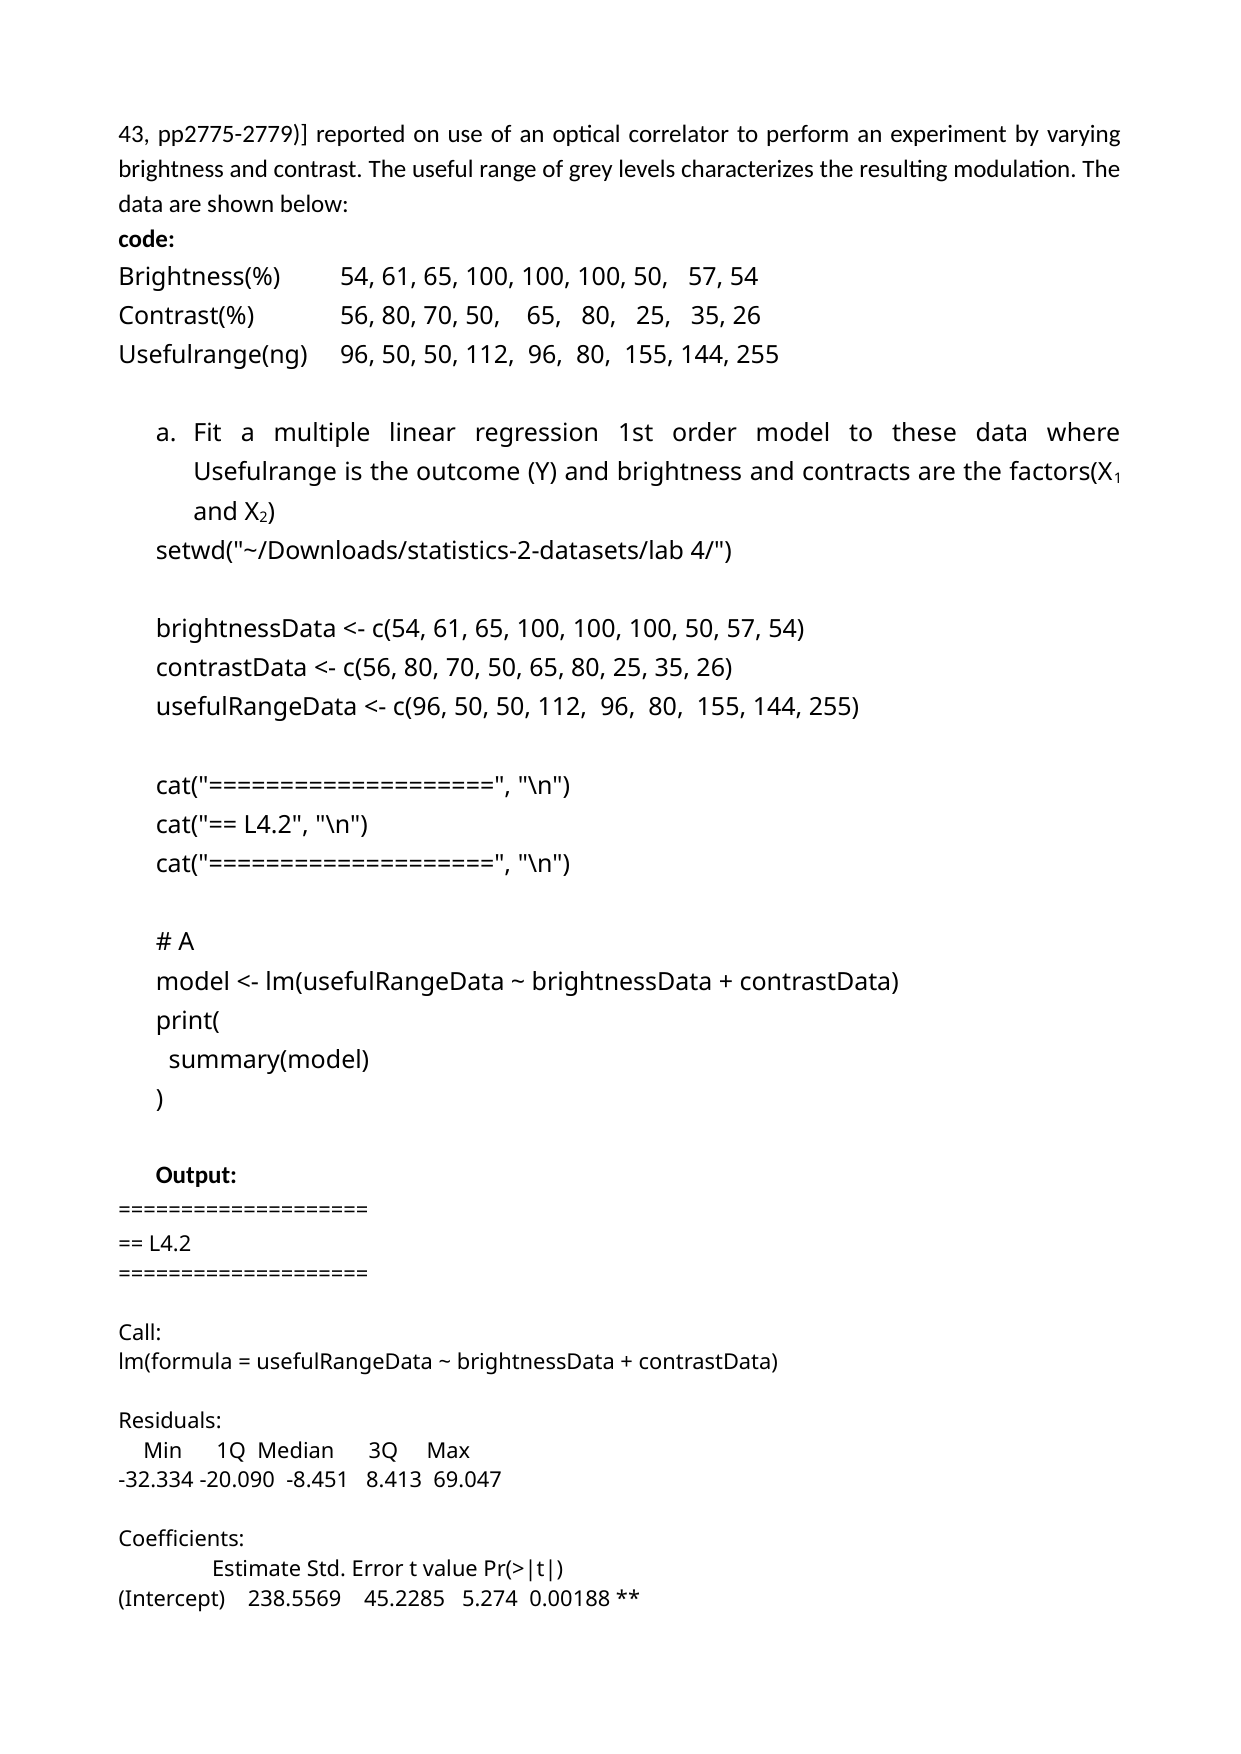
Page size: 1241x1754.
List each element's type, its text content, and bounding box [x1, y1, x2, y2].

text print( [156, 1002, 1122, 1036]
text Usefulrange(ng) 96, 50, 50, 112, 96, 80, 155, 144, 255 [118, 336, 1122, 371]
text Residuals: [118, 1405, 1122, 1434]
text model <- lm(usefulRangeData ~ brightnessData + contrastData) [156, 963, 1122, 997]
text 43, pp2775-2779)] reported on use of an optical correlator to perform an experiment by varying brightness and contrast. The useful range of grey levels characterizes the resulting modulation. The data are shown below: [118, 118, 1122, 219]
text Call: [118, 1316, 1122, 1346]
text Estimate Std. Error t value Pr(>|t|) [118, 1553, 1122, 1582]
text Min 1Q Median 3Q Max [118, 1434, 1122, 1464]
text # A [156, 924, 1122, 958]
text Brightness(%) 54, 61, 65, 100, 100, 100, 50, 57, 54 [118, 258, 1122, 292]
text code: [118, 223, 1122, 254]
text cat("====================", "\n") [156, 846, 1122, 880]
text cat("== L4.2", "\n") [156, 806, 1122, 841]
text == L4.2 [118, 1228, 1122, 1258]
text Output: [156, 1159, 1122, 1189]
text setwd("~/Downloads/statistics-2-datasets/lab 4/") [156, 532, 1122, 566]
text -32.334 -20.090 -8.451 8.413 69.047 [118, 1464, 1122, 1494]
text brightnessData <- c(54, 61, 65, 100, 100, 100, 50, 57, 54) [156, 611, 1122, 645]
text (Intercept) 238.5569 45.2285 5.274 0.00188 ** [118, 1582, 1122, 1612]
text lm(formula = usefulRangeData ~ brightnessData + contrastData) [118, 1346, 1122, 1376]
text a. Fit a multiple linear regression 1st order model to these data where Usefulrange is the outcome (Y) and brightness and contracts are the factors(X1 and X2) [156, 415, 1122, 527]
text contrastData <- c(56, 80, 70, 50, 65, 80, 25, 35, 26) [156, 650, 1122, 684]
text ==================== [118, 1258, 1122, 1288]
text Coefficients: [118, 1523, 1122, 1553]
text summary(model) [156, 1041, 1122, 1076]
text ==================== [118, 1194, 1122, 1224]
text usefulRangeData <- c(96, 50, 50, 112, 96, 80, 155, 144, 255) [156, 689, 1122, 723]
text Contrast(%) 56, 80, 70, 50, 65, 80, 25, 35, 26 [118, 297, 1122, 331]
text ) [156, 1081, 1122, 1115]
text cat("====================", "\n") [156, 767, 1122, 801]
